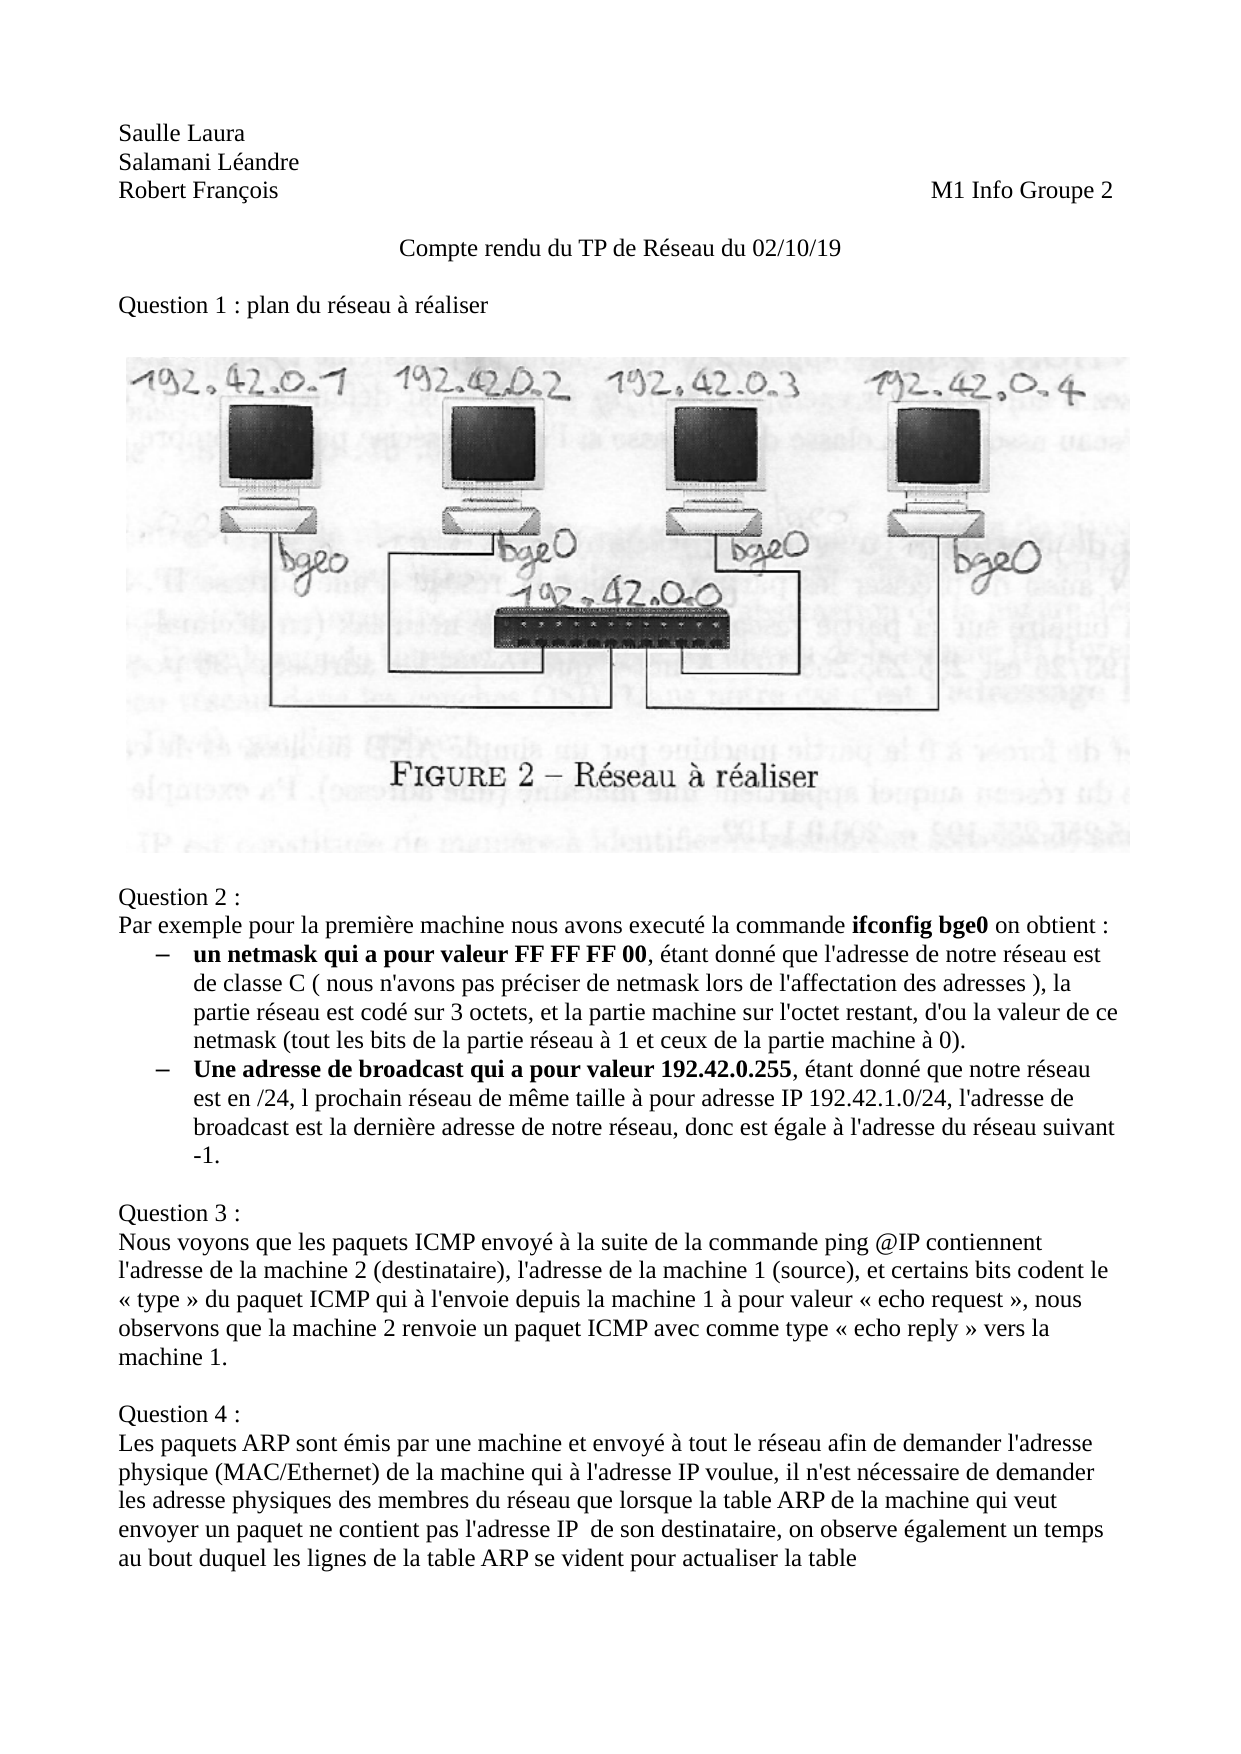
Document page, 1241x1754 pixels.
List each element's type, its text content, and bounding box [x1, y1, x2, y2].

list un netmask qui a pour valeur FF FF FF 00, étant donné que l'adresse de notre réseau est de classe C ( nous n'avons pas préciser de netmask lors de l'affectation des adresses ), la partie réseau est codé sur 3 octets, et la partie machine sur l'octet restant, d'ou la valeur de ce netmask (tout les bits de la partie réseau à 1 et ceux de la partie machine à 0). [156, 939, 1122, 1054]
text Nous voyons que les paquets ICMP envoyé à la suite de la commande ping @IP contiennent l'adresse de la machine 2 (destinataire), l'adresse de la machine 1 (source), et certains bits codent le « type » du paquet ICMP qui à l'envoie depuis la machine 1 à pour valeur « echo request », nous observons que la machine 2 renvoie un paquet ICMP avec comme type « echo reply » vers la machine 1. [118, 1227, 1122, 1371]
text Les paquets ARP sont émis par une machine et envoyé à tout le réseau afin de demander l'adresse physique (MAC/Ethernet) de la machine qui à l'adresse IP voulue, il n'est nécessaire de demander les adresse physiques des membres du réseau que lorsque la table ARP de la machine qui veut envoyer un paquet ne contient pas l'adresse IP de son destinataire, on observe également un temps au bout duquel les lignes de la table ARP se vident pour actualiser la table [118, 1428, 1122, 1572]
text Robert François M1 Info Groupe 2 [118, 176, 1122, 204]
text Compte rendu du TP de Réseau du 02/10/19 [118, 233, 1122, 262]
text Salamani Léandre [118, 147, 1122, 176]
text Question 3 : [118, 1198, 1122, 1227]
picture [126, 357, 1130, 853]
text Saulle Laura [118, 118, 1122, 147]
text Question 1 : plan du réseau à réaliser [118, 291, 1122, 319]
text Question 4 : [118, 1399, 1122, 1428]
list Une adresse de broadcast qui a pour valeur 192.42.0.255, étant donné que notre réseau est en /24, l prochain réseau de même taille à pour adresse IP 192.42.1.0/24, l'adresse de broadcast est la dernière adresse de notre réseau, donc est égale à l'adresse du réseau suivant -1. [156, 1054, 1122, 1169]
text Par exemple pour la première machine nous avons executé la commande ifconfig bge0 on obtient : [118, 911, 1122, 939]
text Question 2 : [118, 882, 1122, 911]
